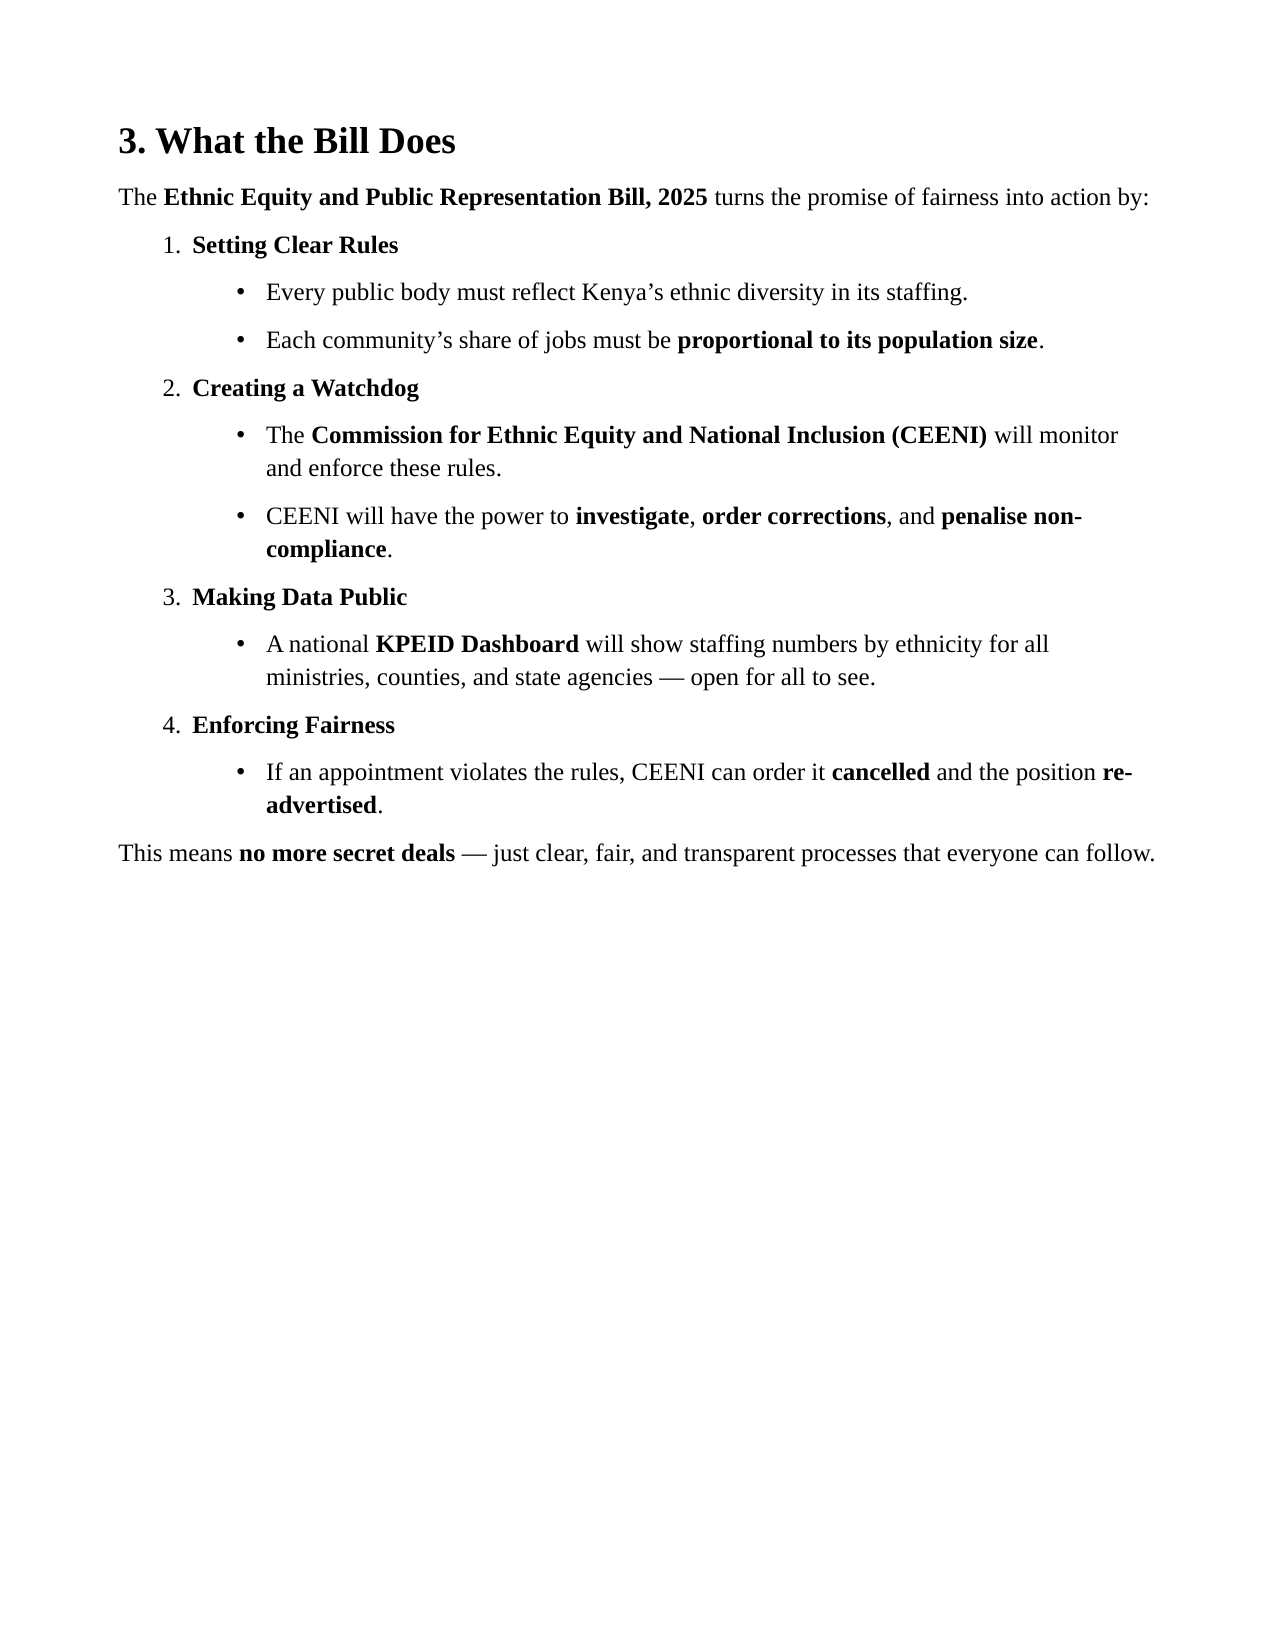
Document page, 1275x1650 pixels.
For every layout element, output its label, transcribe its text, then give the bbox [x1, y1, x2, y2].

list The Commission for Ethnic Equity and National Inclusion (CEENI) will monitor and enforce these rules. [236, 420, 1157, 482]
list Making Data Public [162, 582, 1157, 610]
subtitle 3. What the Bill Does [118, 118, 1157, 161]
list If an appointment violates the rules, CEENI can order it cancelled and the position re-advertised. [236, 757, 1157, 819]
list Creating a Watchdog [162, 373, 1157, 401]
list Enforcing Fairness [162, 710, 1157, 738]
list Every public body must reflect Kenya’s ethnic diversity in its staffing. [236, 277, 1157, 306]
list CEENI will have the power to investigate, order corrections, and penalise non-compliance. [236, 501, 1157, 563]
text The Ethnic Equity and Public Representation Bill, 2025 turns the promise of fairness into action by: [118, 182, 1157, 211]
list A national KPEID Dashboard will show staffing numbers by ethnicity for all ministries, counties, and state agencies — open for all to see. [236, 629, 1157, 691]
list Each community’s share of jobs must be proportional to its population size. [236, 325, 1157, 354]
text This means no more secret deals — just clear, fair, and transparent processes that everyone can follow. [118, 838, 1157, 867]
list Setting Clear Rules [162, 230, 1157, 259]
